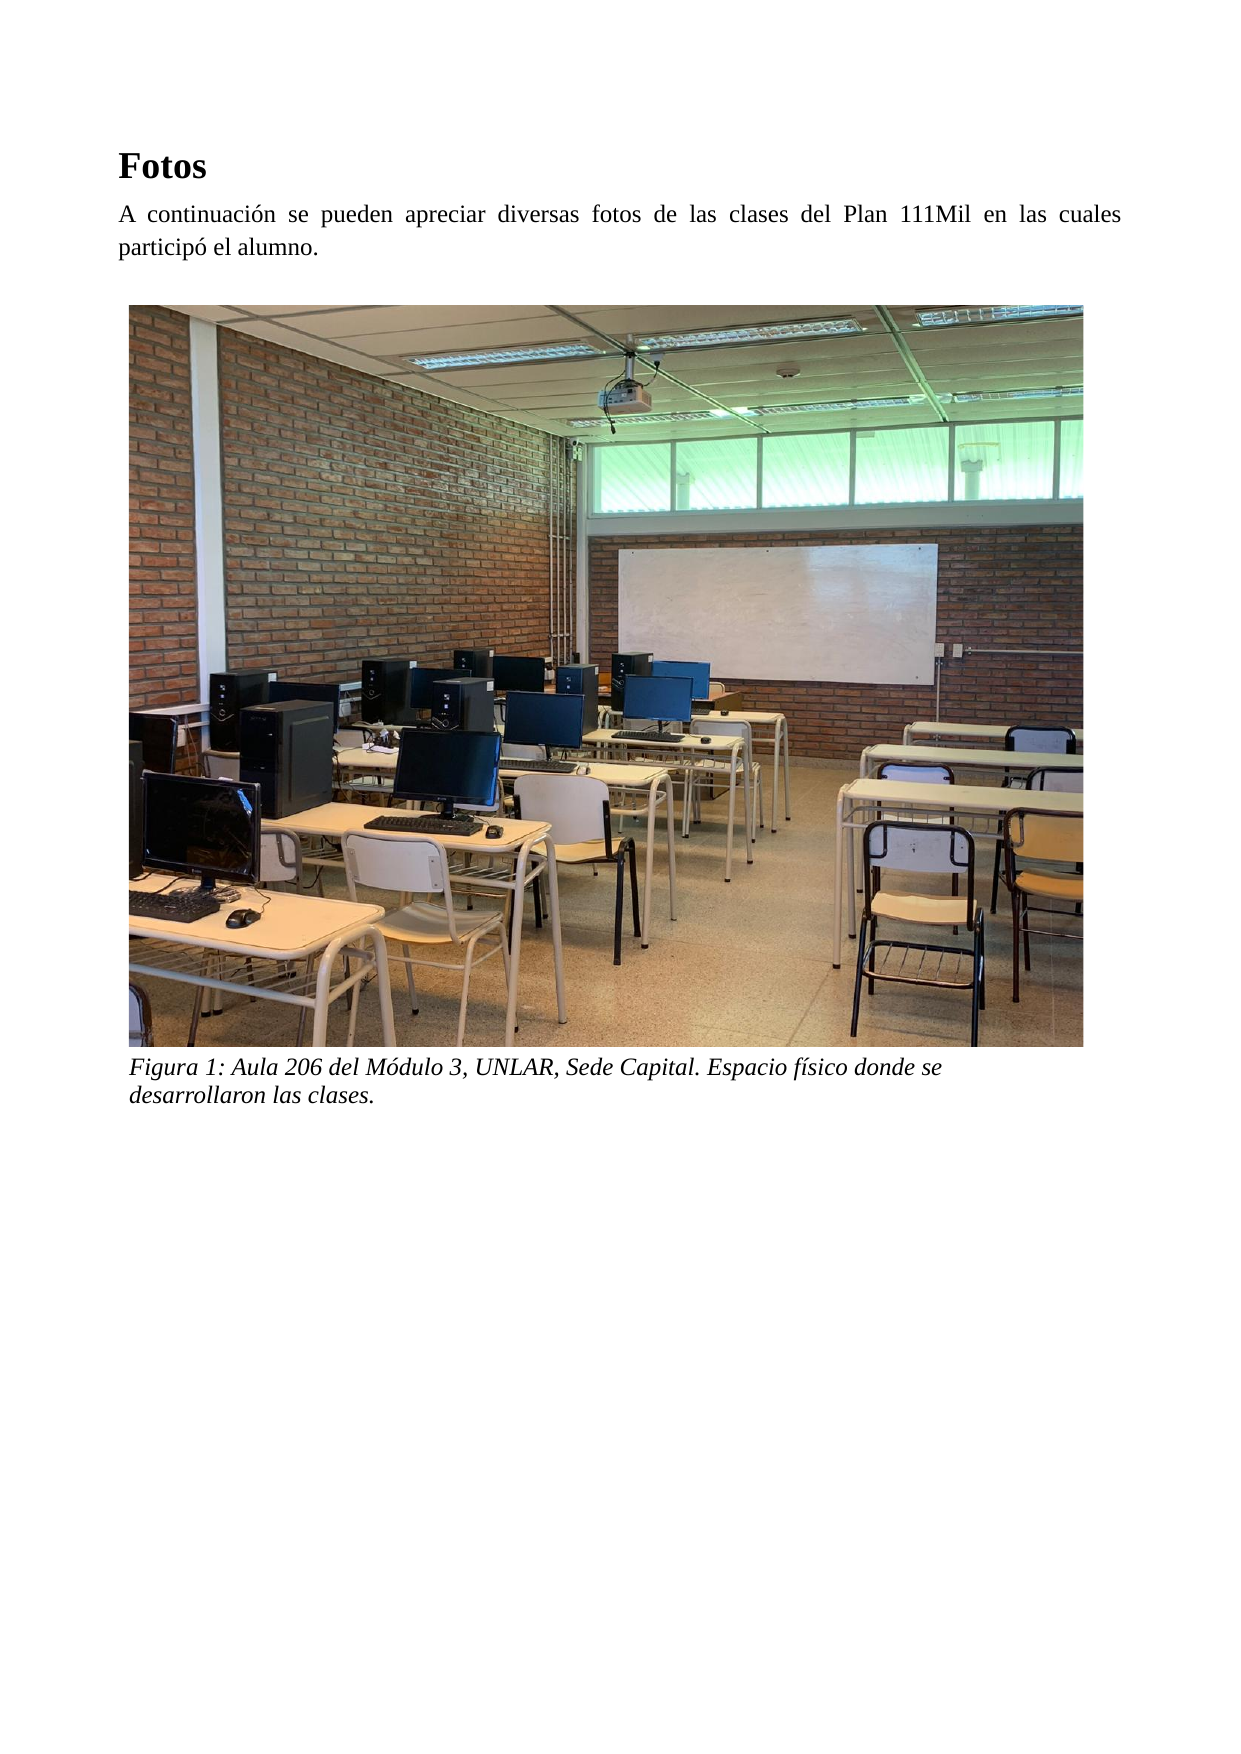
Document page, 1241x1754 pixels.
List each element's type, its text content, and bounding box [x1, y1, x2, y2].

text Figura 1: Aula 206 del Módulo 3, UNLAR, Sede Capital. Espacio físico donde se desarrollaron las clases. [129, 1047, 1083, 1109]
picture [128, 305, 1084, 1047]
text A continuación se pueden apreciar diversas fotos de las clases del Plan 111Mil en las cuales participó el alumno. [118, 199, 1122, 261]
subtitle Fotos [118, 143, 1122, 187]
